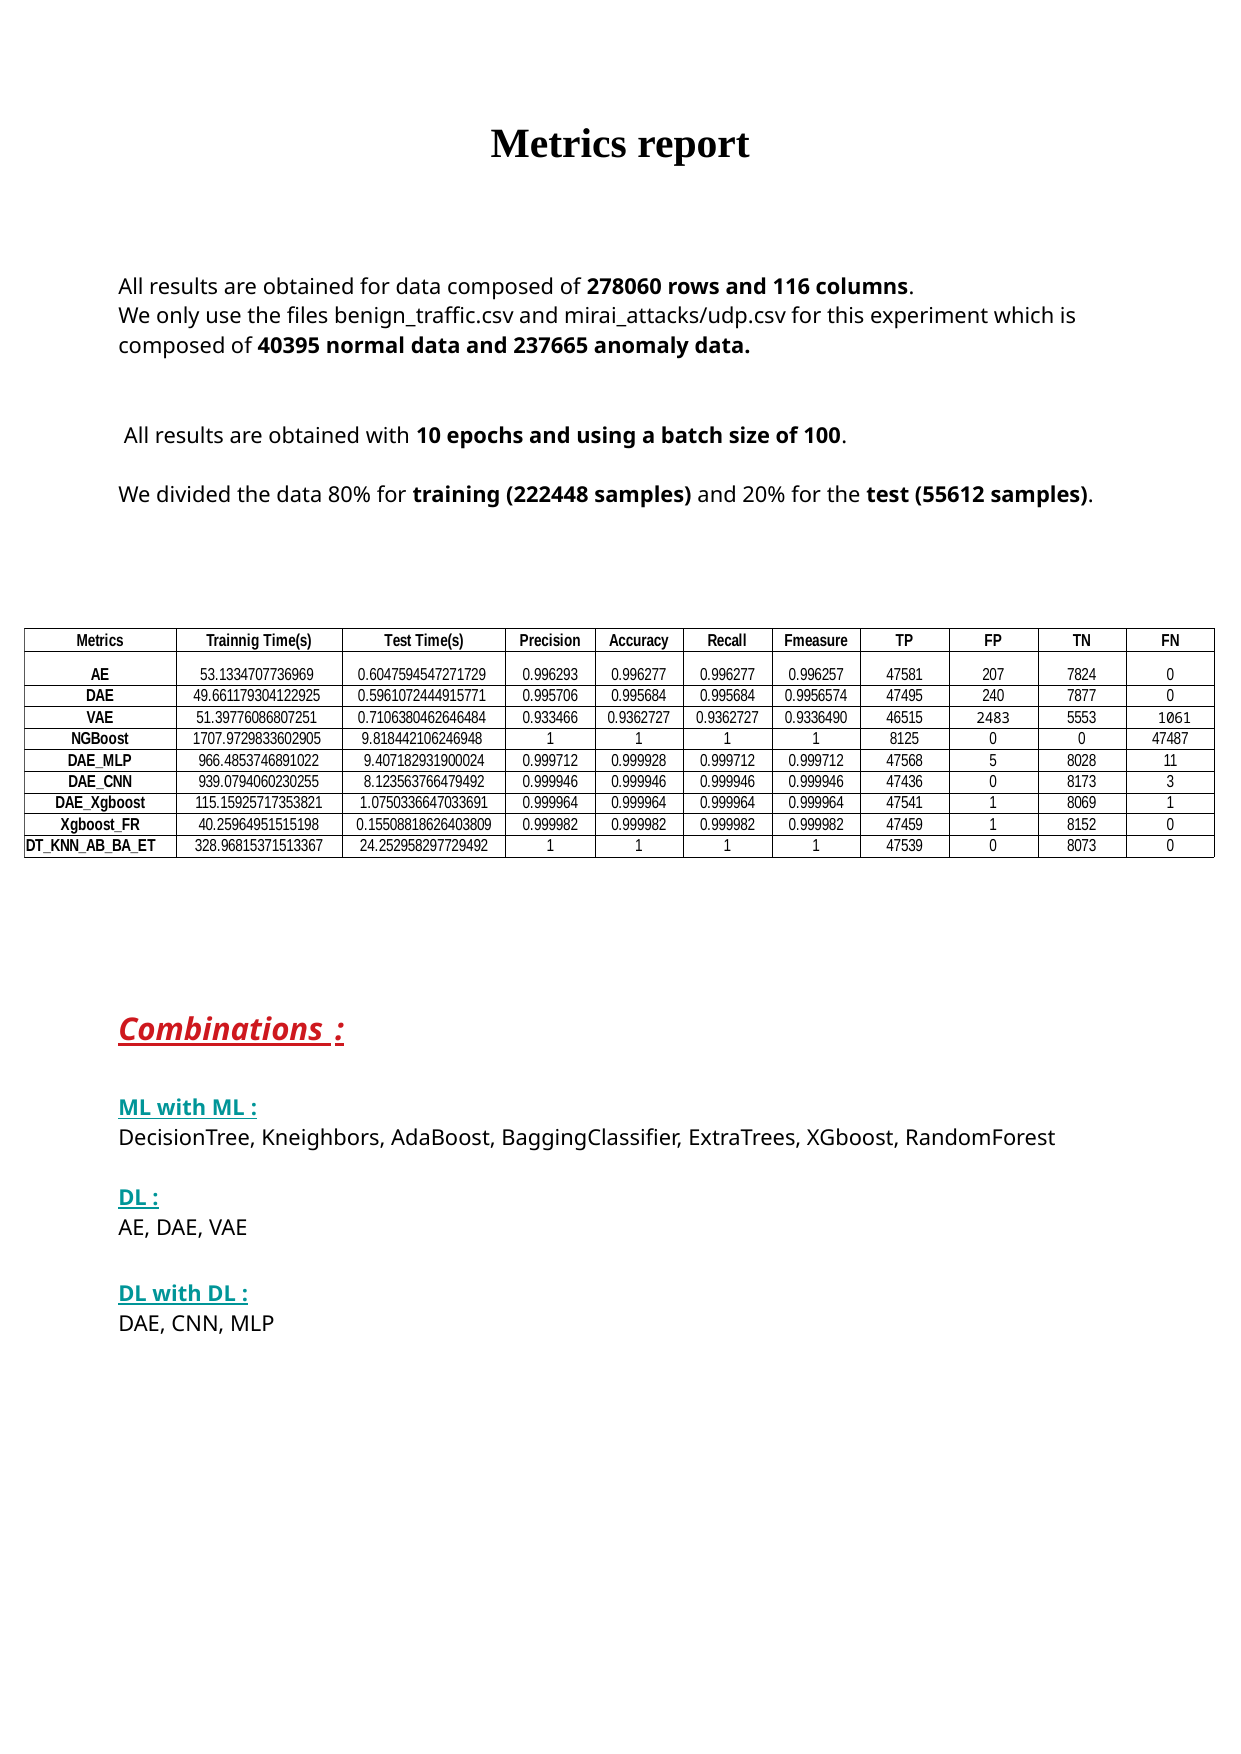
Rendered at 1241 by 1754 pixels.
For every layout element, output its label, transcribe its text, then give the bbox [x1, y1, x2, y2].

text All results are obtained with 10 epochs and using a batch size of 100. [118, 420, 1122, 449]
text Metrics report [118, 118, 1122, 166]
text ML with ML : [118, 1092, 1122, 1122]
text DAE, CNN, MLP [118, 1308, 1122, 1338]
text We only use the files benign_traffic.csv and mirai_attacks/udp.csv for this experiment which is composed of 40395 normal data and 237665 anomaly data. [118, 301, 1122, 360]
text We divided the data 80% for training (222448 samples) and 20% for the test (55612 samples). [118, 479, 1122, 509]
text DL : [118, 1182, 1122, 1212]
text All results are obtained for data composed of 278060 rows and 116 columns. [118, 271, 1122, 301]
text AE, DAE, VAE [118, 1212, 1122, 1241]
text DL with DL : [118, 1278, 1122, 1308]
text DecisionTree, Kneighbors, AdaBoost, BaggingClassifier, ExtraTrees, XGboost, RandomForest [118, 1122, 1122, 1152]
text Combinations : [118, 1007, 1122, 1050]
